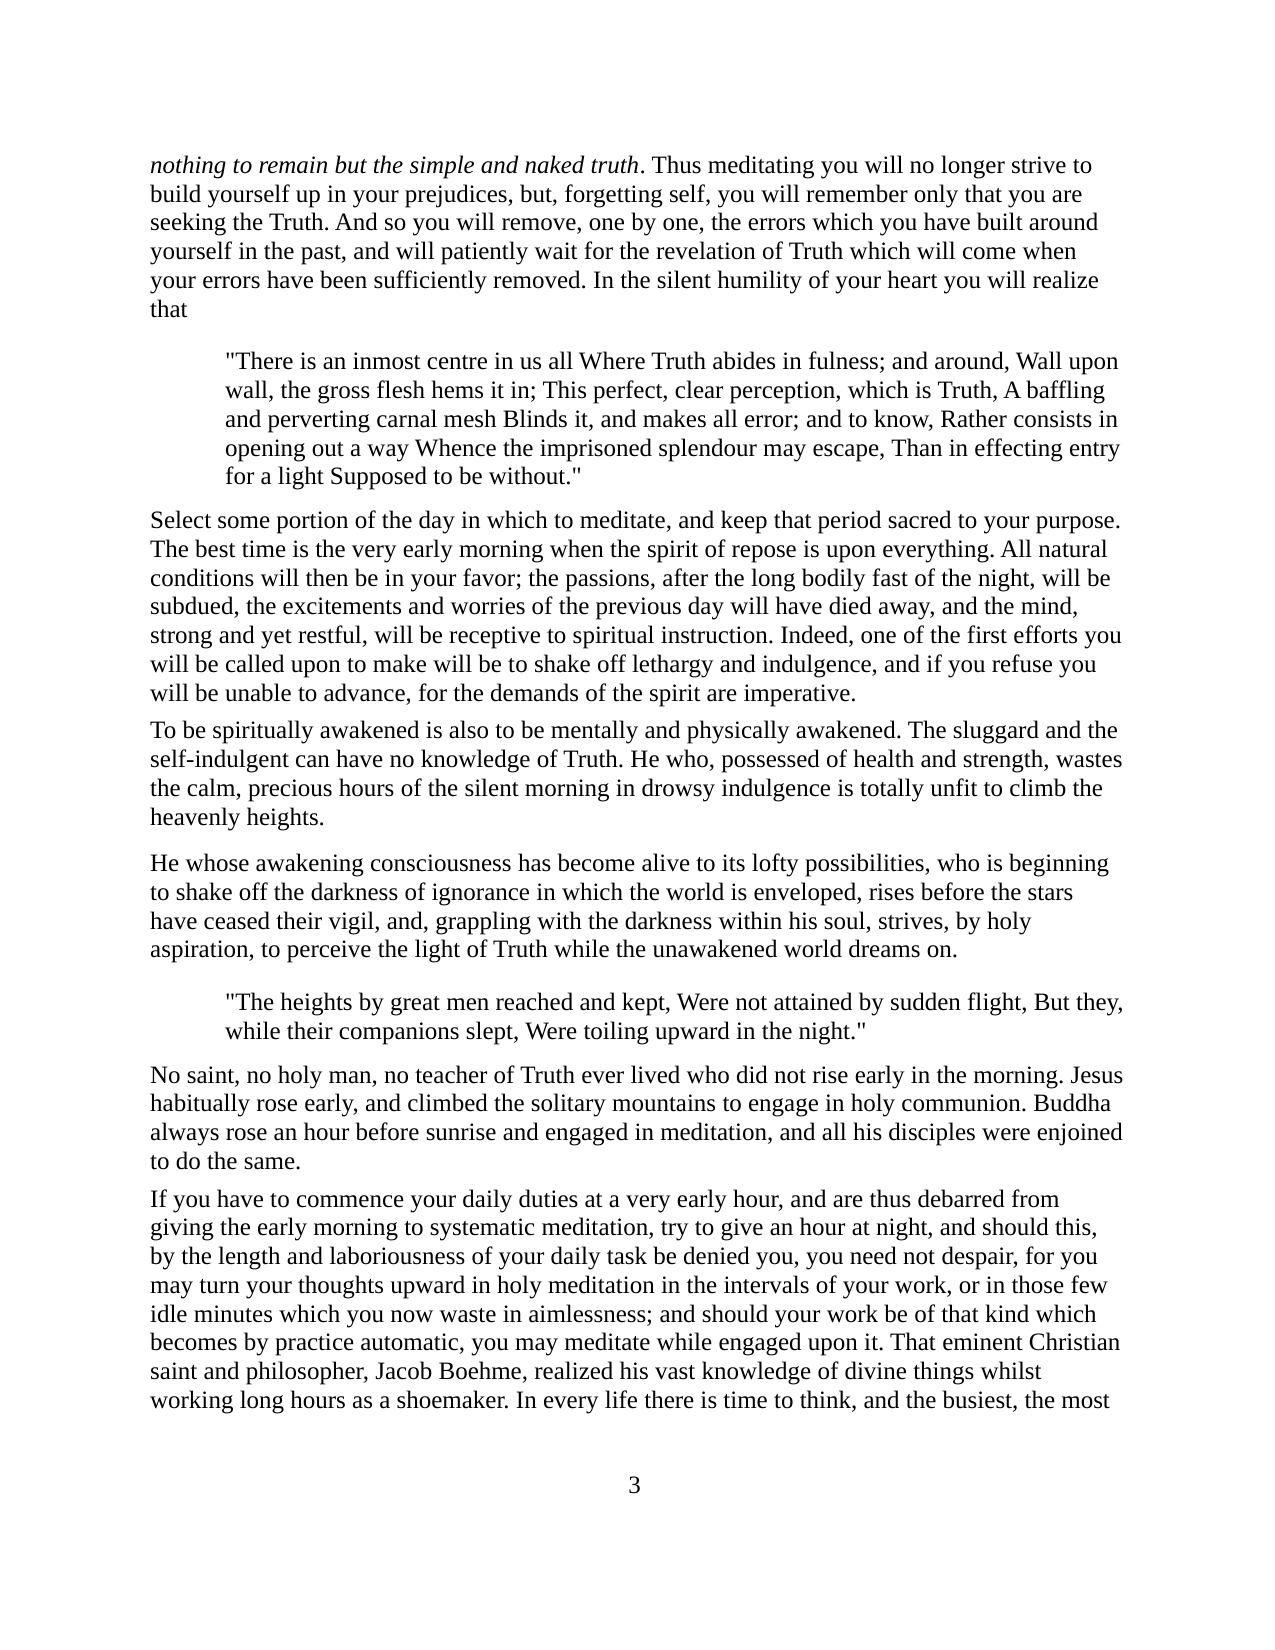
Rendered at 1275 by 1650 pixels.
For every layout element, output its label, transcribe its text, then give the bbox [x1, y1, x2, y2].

text If you have to commence your daily duties at a very early hour, and are thus debarred from giving the early morning to systematic meditation, try to give an hour at night, and should this, by the length and laboriousness of your daily task be denied you, you need not despair, for you may turn your thoughts upward in holy meditation in the intervals of your work, or in those few idle minutes which you now waste in aimlessness; and should your work be of that kind which becomes by practice automatic, you may meditate while engaged upon it. That eminent Christian saint and philosopher, Jacob Boehme, realized his vast knowledge of divine things whilst working long hours as a shoemaker. In every life there is time to think, and the busiest, the most [150, 1184, 1125, 1414]
text nothing to remain but the simple and naked truth. Thus meditating you will no longer strive to build yourself up in your prejudices, but, forgetting self, you will remember only that you are seeking the Truth. And so you will remove, one by one, the errors which you have built around yourself in the past, and will patiently wait for the revelation of Truth which will come when your errors have been sufficiently removed. In the silent humility of your heart you will realize that [150, 150, 1125, 322]
text To be spiritually awakened is also to be mentally and physically awakened. The sluggard and the self-indulgent can have no knowledge of Truth. He who, possessed of health and strength, wastes the calm, precious hours of the silent morning in drowsy indulgence is totally unfit to climb the heavenly heights. [150, 715, 1125, 830]
text Select some portion of the day in which to meditate, and keep that period sacred to your purpose. The best time is the very early morning when the spirit of repose is upon everything. All natural conditions will then be in your favor; the passions, after the long bodily fast of the night, will be subdued, the excitements and worries of the previous day will have died away, and the mind, strong and yet restful, will be receptive to spiritual instruction. Indeed, one of the first efforts you will be called upon to make will be to shake off lethargy and indulgence, and if you refuse you will be unable to advance, for the demands of the spirit are imperative. [150, 505, 1125, 706]
text "The heights by great men reached and kept, Were not attained by sudden flight, But they, while their companions slept, Were toiling upward in the night." [225, 987, 1125, 1045]
text "There is an inmost centre in us all Where Truth abides in fulness; and around, Wall upon wall, the gross flesh hems it in; This perfect, clear perception, which is Truth, A baffling and perverting carnal mesh Blinds it, and makes all error; and to know, Rather consists in opening out a way Whence the imprisoned splendour may escape, Than in effecting entry for a light Supposed to be without." [225, 346, 1125, 490]
text No saint, no holy man, no teacher of Truth ever lived who did not rise early in the morning. Jesus habitually rose early, and climbed the solitary mountains to engage in holy communion. Buddha always rose an hour before sunrise and engaged in meditation, and all his disciples were enjoined to do the same. [150, 1060, 1125, 1175]
text He whose awakening consciousness has become alive to its lofty possibilities, who is beginning to shake off the darkness of ignorance in which the world is enveloped, rises before the stars have ceased their vigil, and, grappling with the darkness within his soul, strives, by holy aspiration, to perceive the light of Truth while the unawakened world dreams on. [150, 848, 1125, 963]
